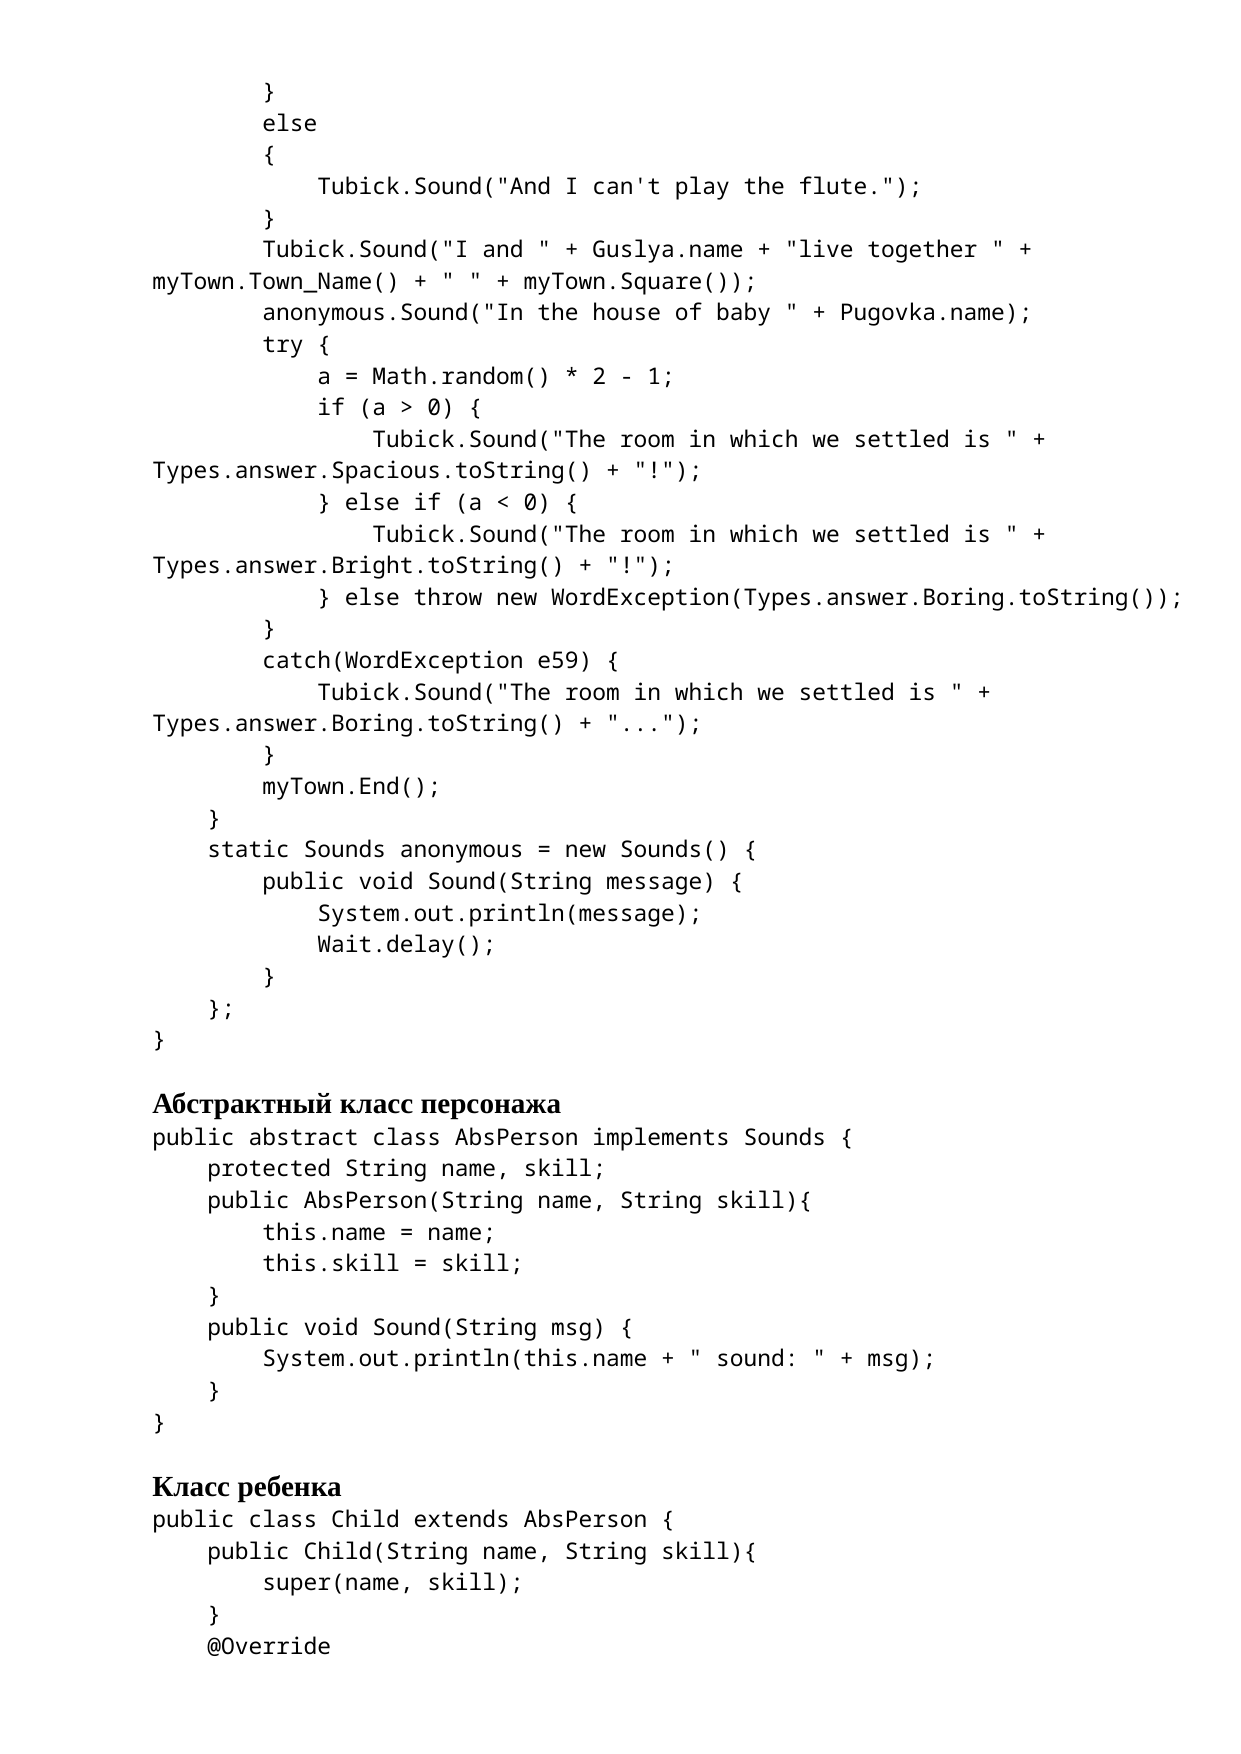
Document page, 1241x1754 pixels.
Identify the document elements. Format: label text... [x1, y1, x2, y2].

text public void Sound(String msg) { [77, 1311, 1194, 1342]
text super(name, skill); [77, 1566, 1194, 1597]
text System.out.println(message); [152, 897, 1194, 928]
text System.out.println(this.name + " sound: " + msg); [77, 1342, 1194, 1373]
text Класс ребенка [77, 1469, 1194, 1502]
text } [77, 1406, 1194, 1437]
text a = Math.random() * 2 - 1; [152, 359, 1194, 391]
text public void Sound(String message) { [152, 865, 1194, 896]
text } [77, 1598, 1194, 1629]
text Tubick.Sound("The room in which we settled is " + Types.answer.Boring.toString() + "..."); [152, 675, 1194, 738]
text myTown.End(); [152, 770, 1194, 801]
text this.name = name; [77, 1216, 1194, 1247]
text } [152, 1023, 1194, 1054]
text public AbsPerson(String name, String skill){ [77, 1184, 1194, 1215]
text else [152, 107, 1194, 138]
text }; [152, 992, 1194, 1023]
text } [77, 1374, 1194, 1405]
text } else if (a < 0) { [152, 486, 1194, 517]
text Абстрактный класс персонажа [77, 1087, 1194, 1120]
text this.skill = skill; [77, 1247, 1194, 1278]
text } [152, 960, 1194, 991]
text } [152, 75, 1194, 106]
text } else throw new WordException(Types.answer.Boring.toString()); [152, 580, 1194, 612]
text public Child(String name, String skill){ [77, 1534, 1194, 1566]
text protected String name, skill; [77, 1152, 1194, 1183]
text public class Child extends AbsPerson { [77, 1503, 1194, 1534]
text } [77, 1279, 1194, 1310]
text catch(WordException e59) { [152, 644, 1194, 675]
text Tubick.Sound("The room in which we settled is " + Types.answer.Bright.toString() + "!"); [152, 517, 1194, 580]
text { [152, 138, 1194, 169]
text Tubick.Sound("I and " + Guslya.name + "live together " + myTown.Town_Name() + " " + myTown.Square()); [152, 233, 1194, 296]
text if (a > 0) { [152, 391, 1194, 422]
text } [152, 802, 1194, 833]
text } [152, 738, 1194, 769]
text static Sounds anonymous = new Sounds() { [152, 833, 1194, 864]
text } [152, 612, 1194, 643]
text anonymous.Sound("In the house of baby " + Pugovka.name); [152, 296, 1194, 327]
text } [152, 202, 1194, 233]
text Wait.delay(); [152, 928, 1194, 959]
text try { [152, 328, 1194, 359]
text public abstract class AbsPerson implements Sounds { [77, 1121, 1194, 1152]
text Tubick.Sound("And I can't play the flute."); [152, 170, 1194, 201]
text @Override [77, 1629, 1194, 1661]
text Tubick.Sound("The room in which we settled is " + Types.answer.Spacious.toString() + "!"); [152, 423, 1194, 485]
